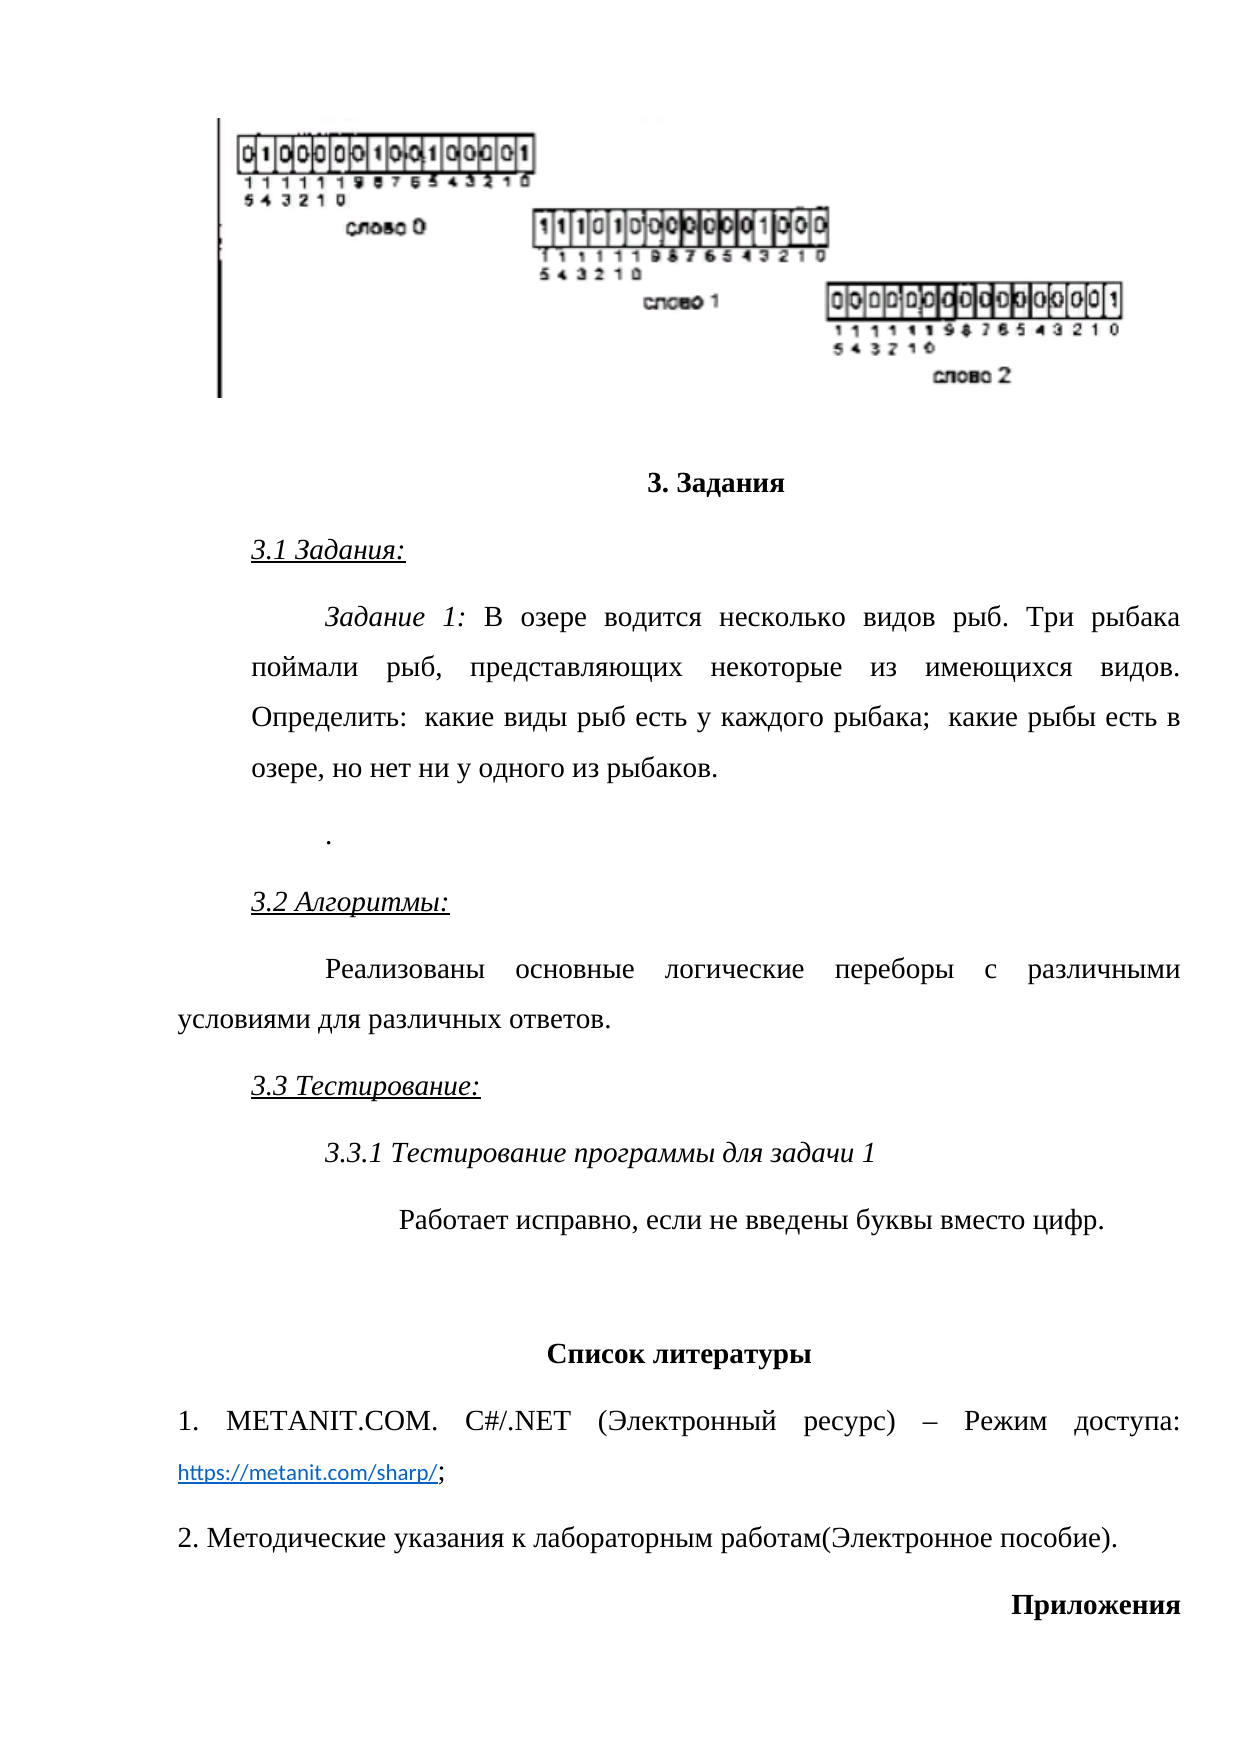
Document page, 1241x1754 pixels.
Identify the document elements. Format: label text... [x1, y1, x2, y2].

text 2. Методические указания к лабораторным работам(Электронное пособие). [177, 1520, 1181, 1554]
list . [251, 817, 1181, 850]
text Приложения [177, 1587, 1181, 1621]
text 3.2 Алгоритмы: [177, 884, 1181, 917]
text 1. METANIT.COM. C#/.NET (Электронный ресурс) – Режим доступа: https://metanit.com/sharp/; [177, 1403, 1181, 1487]
text 3.3.1 Тестирование программы для задачи 1 [177, 1135, 1181, 1169]
text Список литературы [177, 1336, 1181, 1369]
list Задание 1: В озере водится несколько видов рыб. Три рыбака поймали рыб, представляющих некоторые из имеющихся видов. Определить: какие виды рыб есть у каждого рыбака; какие рыбы есть в озере, но нет ни у одного из рыбаков. [251, 599, 1181, 783]
text Работает исправно, если не введены буквы вместо цифр. [325, 1202, 1181, 1236]
text 3. Задания [177, 465, 1181, 498]
text 3.1 Задания: [177, 532, 1181, 566]
text Реализованы основные логические переборы с различными условиями для различных ответов. [177, 951, 1181, 1035]
text 3.3 Тестирование: [177, 1068, 1181, 1102]
